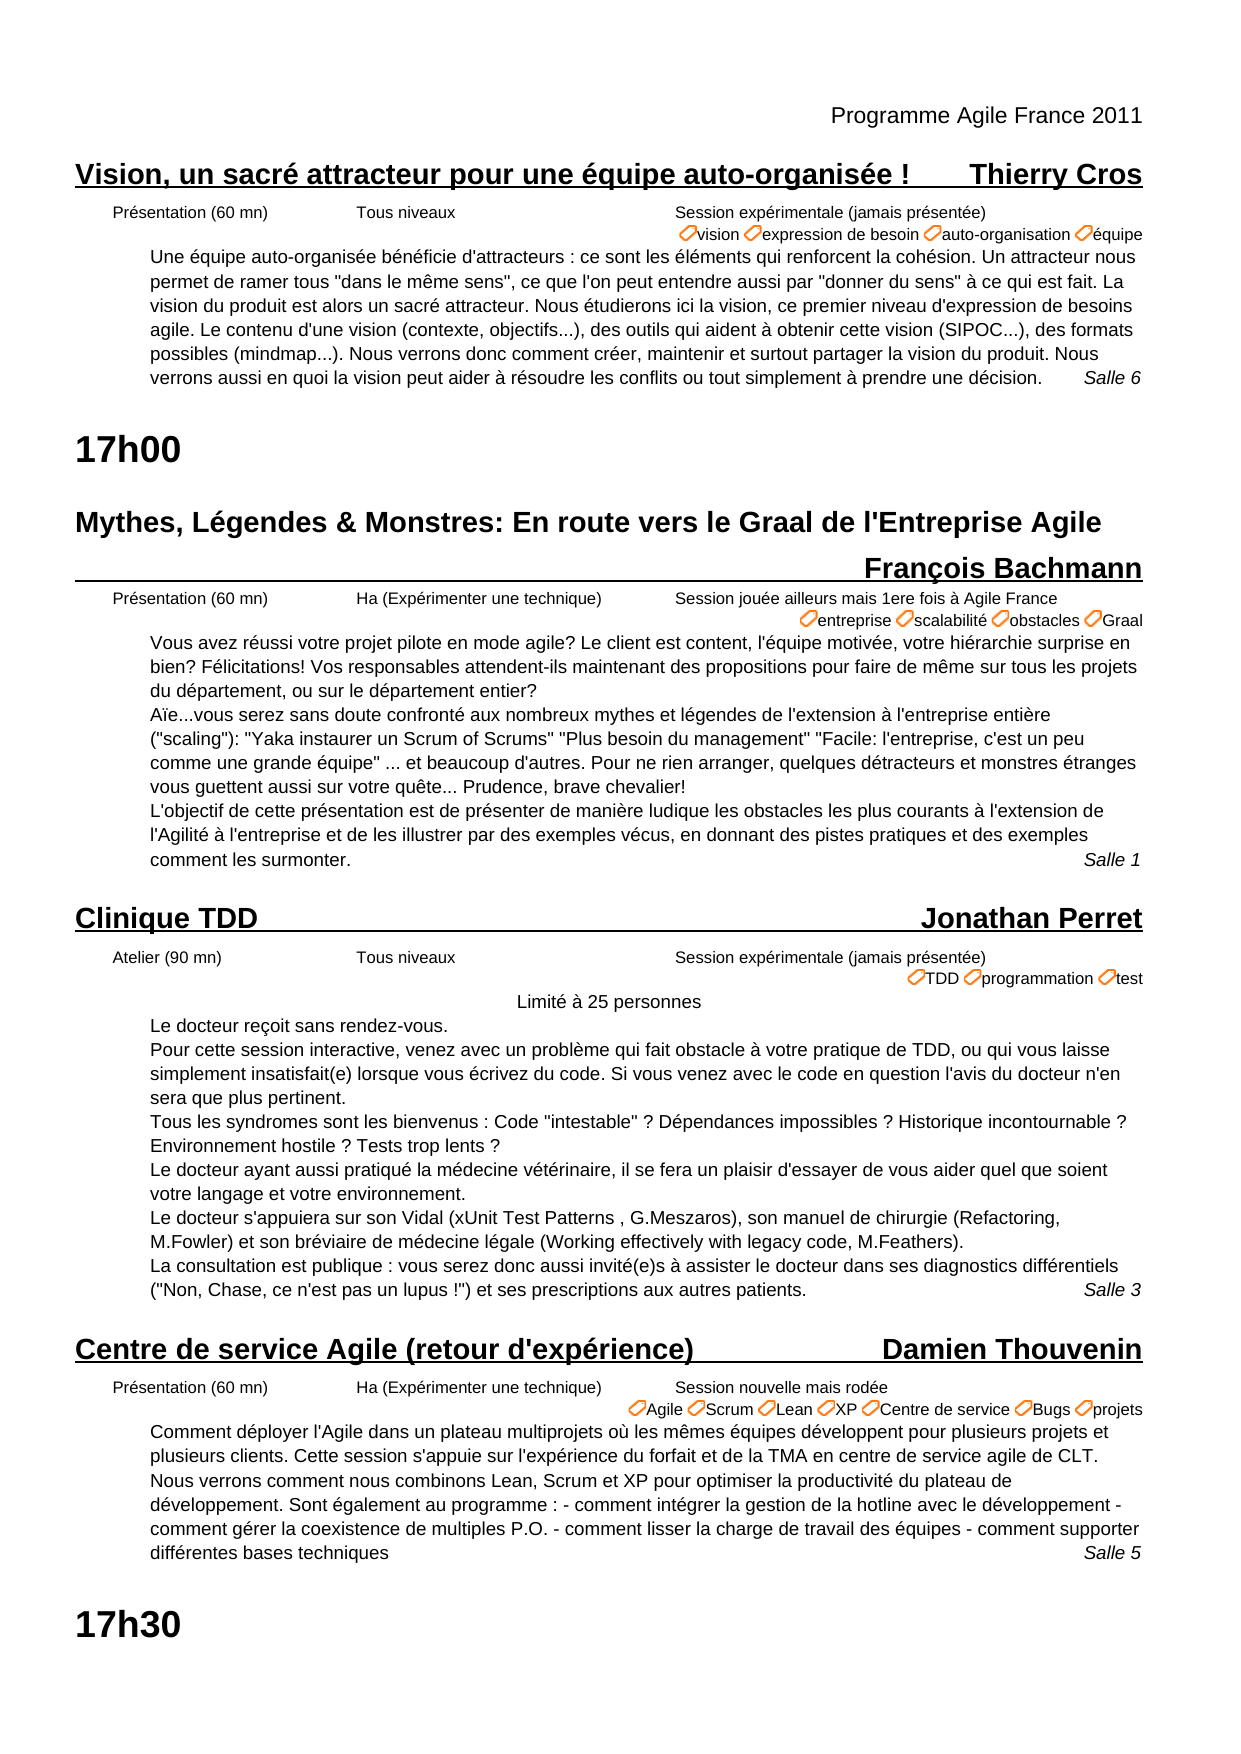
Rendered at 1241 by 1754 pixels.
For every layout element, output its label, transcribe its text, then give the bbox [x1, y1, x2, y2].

text Une équipe auto-organisée bénéficie d'attracteurs : ce sont les éléments qui renforcent la cohésion. Un attracteur nous permet de ramer tous "dans le même sens", ce que l'on peut entendre aussi par "donner du sens" à ce qui est fait. La vision du produit est alors un sacré attracteur. Nous étudierons ici la vision, ce premier niveau d'expression de besoins agile. Le contenu d'une vision (contexte, objectifs...), des outils qui aident à obtenir cette vision (SIPOC...), des formats possibles (mindmap...). Nous verrons donc comment créer, maintenir et surtout partager la vision du produit. Nous verrons aussi en quoi la vision peut aider à résoudre les conflits ou tout simplement à prendre une décision. Salle 6 [150, 247, 1143, 388]
text Aïe...vous serez sans doute confronté aux nombreux mythes et légendes de l'extension à l'entreprise entière ("scaling"): "Yaka instaurer un Scrum of Scrums" "Plus besoin du management" "Facile: l'entreprise, c'est un peu comme une grande équipe" ... et beaucoup d'autres. Pour ne rien arranger, quelques détracteurs et monstres étranges vous guettent aussi sur votre quête... Prudence, brave chevalier! [150, 704, 1143, 798]
picture [923, 225, 942, 241]
text Le docteur reçoit sans rendez-vous. [150, 1015, 1143, 1036]
text Présentation (60 mn) Ha (Expérimenter une technique) Session nouvelle mais rodée [75, 1379, 1143, 1397]
picture [679, 225, 697, 241]
text Limité à 25 personnes [75, 991, 1143, 1012]
picture [1098, 969, 1116, 985]
text Vous avez réussi votre projet pilote en mode agile? Le client est content, l'équipe motivée, votre hiérarchie surprise en bien? Félicitations! Vos responsables attendent-ils maintenant des propositions pour faire de même sur tous les projets du département, ou sur le département entier? [150, 632, 1143, 701]
subtitle 17h00 [75, 429, 1143, 471]
picture [1075, 225, 1093, 241]
picture [963, 969, 982, 985]
text Atelier (90 mn) Tous niveaux Session expérimentale (jamais présentée) [75, 948, 1143, 967]
subtitle Vision, un sacré attracteur pour une équipe auto-organisée ! Thierry Cros [75, 158, 1143, 186]
text entreprise scalabilité obstacles Graal [75, 611, 1143, 630]
text Tous les syndromes sont les bienvenus : Code "intestable" ? Dépendances impossibles ? Historique incontournable ? Environnement hostile ? Tests trop lents ? [150, 1111, 1143, 1156]
picture [991, 610, 1010, 627]
picture [800, 610, 818, 627]
subtitle Mythes, Légendes & Monstres: En route vers le Graal de l'Entreprise Agile [75, 506, 1143, 539]
picture [862, 1400, 880, 1416]
text Agile Scrum Lean XP Centre de service Bugs projets [75, 1400, 1143, 1419]
text La consultation est publique : vous serez donc aussi invité(e)s à assister le docteur dans ses diagnostics différentiels ("Non, Chase, ce n'est pas un lupus !") et ses prescriptions aux autres patients. Salle 3 [150, 1256, 1143, 1301]
picture [817, 1400, 835, 1416]
text Le docteur ayant aussi pratiqué la médecine vétérinaire, il se fera un plaisir d'essayer de vous aider quel que soient votre langage et votre environnement. [150, 1159, 1143, 1204]
text L'objectif de cette présentation est de présenter de manière ludique les obstacles les plus courants à l'extension de l'Agilité à l'entreprise et de les illustrer par des exemples vécus, en donnant des pistes pratiques et des exemples comment les surmonter. Salle 1 [150, 801, 1143, 870]
picture [628, 1400, 647, 1416]
text vision expression de besoin auto-organisation équipe [75, 225, 1143, 244]
text Comment déployer l'Agile dans un plateau multiprojets où les mêmes équipes développent pour plusieurs projets et plusieurs clients. Cette session s'appuie sur l'expérience du forfait et de la TMA en centre de service agile de CLT. Nous verrons comment nous combinons Lean, Scrum et XP pour optimiser la productivité du plateau de développement. Sont également au programme : - comment intégrer la gestion de la hotline avec le développement - comment gérer la coexistence de multiples P.O. - comment lisser la charge de travail des équipes - comment supporter différentes bases techniques Salle 5 [150, 1422, 1143, 1563]
text Présentation (60 mn) Tous niveaux Session expérimentale (jamais présentée) [75, 204, 1143, 222]
picture [1075, 1400, 1093, 1416]
picture [744, 225, 762, 241]
text Le docteur s'appuiera sur son Vidal (xUnit Test Patterns , G.Meszaros), son manuel de chirurgie (Refactoring, M.Fowler) et son bréviaire de médecine légale (Working effectively with legacy code, M.Feathers). [150, 1208, 1143, 1253]
subtitle Centre de service Agile (retour d'expérience) Damien Thouvenin [75, 1333, 1143, 1361]
picture [687, 1400, 706, 1416]
subtitle Clinique TDD Jonathan Perret [75, 902, 1143, 930]
subtitle 17h30 [75, 1604, 1143, 1646]
picture [758, 1400, 776, 1416]
text François Bachmann [75, 552, 1143, 580]
text Pour cette session interactive, venez avec un problème qui fait obstacle à votre pratique de TDD, ou qui vous laisse simplement insatisfait(e) lorsque vous écrivez du code. Si vous venez avec le code en question l'avis du docteur n'en sera que plus pertinent. [150, 1039, 1143, 1108]
picture [896, 610, 914, 627]
picture [907, 969, 926, 985]
picture [1014, 1400, 1033, 1416]
text TDD programmation test [75, 969, 1143, 988]
text Présentation (60 mn) Ha (Expérimenter une technique) Session jouée ailleurs mais 1ere fois à Agile France [75, 589, 1143, 608]
picture [1084, 610, 1102, 627]
